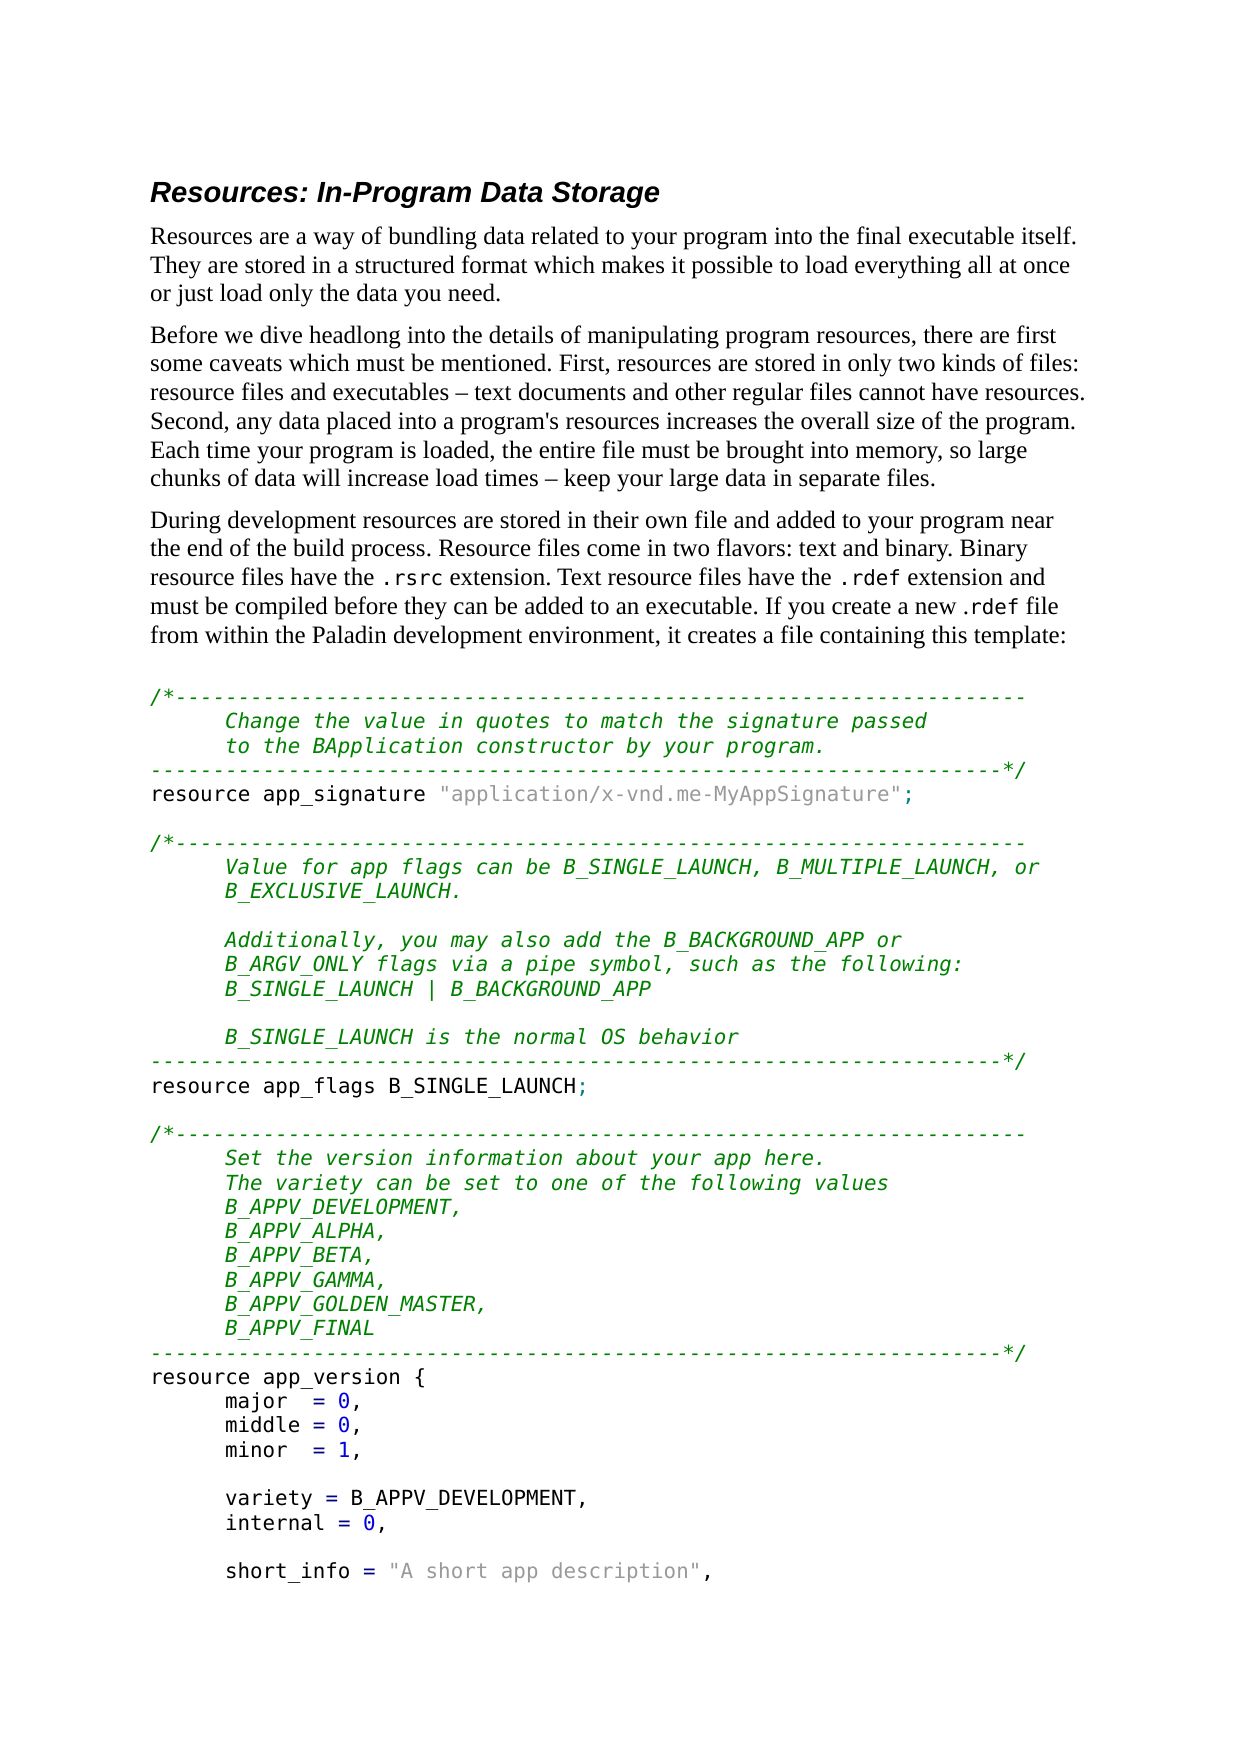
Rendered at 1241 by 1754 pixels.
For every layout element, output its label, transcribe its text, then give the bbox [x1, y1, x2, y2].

text Additionally, you may also add the B_BACKGROUND_APP or [150, 928, 1090, 952]
text --------------------------------------------------------------------*/ [150, 1341, 1090, 1365]
text Before we dive headlong into the details of manipulating program resources, there are first some caveats which must be mentioned. First, resources are stored in only two kinds of files: resource files and executables – text documents and other regular files cannot have resources. Second, any data placed into a program's resources increases the overall size of the program. Each time your program is loaded, the entire file must be brought into memory, so large chunks of data will increase load times – keep your large data in separate files. [150, 320, 1090, 492]
text Resources are a way of bundling data related to your program into the final executable itself. They are stored in a structured format which makes it possible to load everything all at once or just load only the data you need. [150, 221, 1090, 307]
text B_APPV_GAMMA, [150, 1268, 1090, 1292]
text B_ARGV_ONLY flags via a pipe symbol, such as the following: [150, 952, 1090, 977]
text resource app_flags B_SINGLE_LAUNCH; [150, 1074, 1090, 1098]
text /*-------------------------------------------------------------------- [150, 831, 1090, 855]
text B_APPV_FINAL [150, 1316, 1090, 1341]
text The variety can be set to one of the following values [150, 1171, 1090, 1195]
text B_SINGLE_LAUNCH | B_BACKGROUND_APP [150, 977, 1090, 1001]
text Value for app flags can be B_SINGLE_LAUNCH, B_MULTIPLE_LAUNCH, or [150, 855, 1090, 879]
text Change the value in quotes to match the signature passed [150, 709, 1090, 734]
text --------------------------------------------------------------------*/ [150, 758, 1090, 782]
text short_info = "A short app description", [150, 1559, 1090, 1583]
text B_APPV_ALPHA, [150, 1219, 1090, 1243]
text During development resources are stored in their own file and added to your program near the end of the build process. Resource files come in two flavors: text and binary. Binary resource files have the .rsrc extension. Text resource files have the .rdef extension and must be compiled before they can be added to an executable. If you create a new .rdef file from within the Paladin development environment, it creates a file containing this template: [150, 505, 1090, 648]
text to the BApplication constructor by your program. [150, 734, 1090, 758]
text B_APPV_GOLDEN_MASTER, [150, 1292, 1090, 1316]
text resource app_version { [150, 1365, 1090, 1389]
text B_SINGLE_LAUNCH is the normal OS behavior [150, 1025, 1090, 1049]
text /*-------------------------------------------------------------------- [150, 1122, 1090, 1146]
text B_APPV_DEVELOPMENT, [150, 1195, 1090, 1219]
text major = 0, [150, 1389, 1090, 1413]
text --------------------------------------------------------------------*/ [150, 1049, 1090, 1074]
text B_EXCLUSIVE_LAUNCH. [150, 879, 1090, 904]
text Set the version information about your app here. [150, 1146, 1090, 1171]
text /*-------------------------------------------------------------------- [150, 685, 1090, 709]
subtitle Resources: In-Program Data Storage [150, 175, 1090, 208]
text middle = 0, [150, 1413, 1090, 1438]
text B_APPV_BETA, [150, 1243, 1090, 1268]
text variety = B_APPV_DEVELOPMENT, [150, 1486, 1090, 1511]
text minor = 1, [150, 1438, 1090, 1462]
text resource app_signature "application/x-vnd.me-MyAppSignature"; [150, 782, 1090, 807]
text internal = 0, [150, 1511, 1090, 1535]
